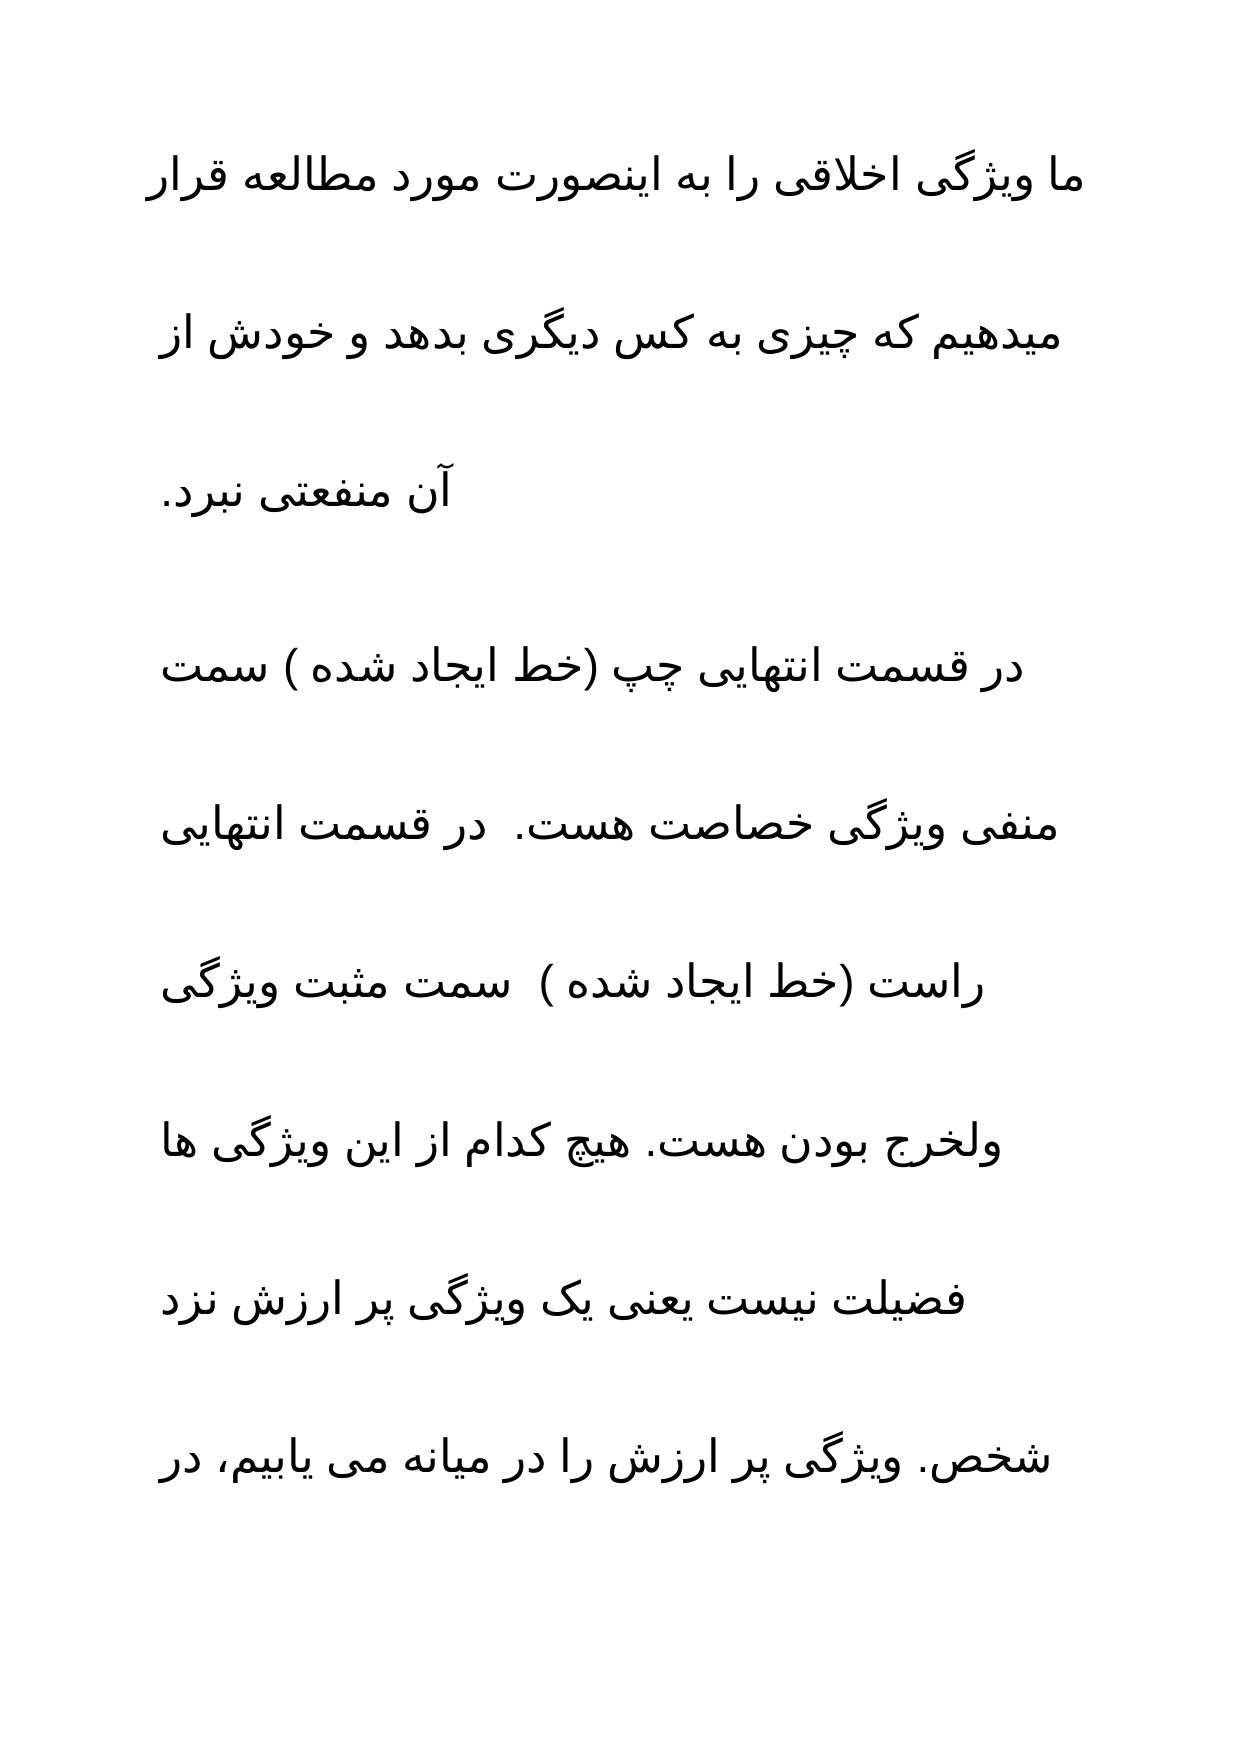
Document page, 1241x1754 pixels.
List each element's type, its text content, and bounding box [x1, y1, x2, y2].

text ما ویژگی اخلاقی را به اینصورت مورد مطالعه قرار میدهیم که چیزی به کس دیگری بدهد و خودش از آن منفعتی نبرد. [148, 148, 1093, 517]
text در قسمت انتهایی چپ (خط ایجاد شده ) سمت منفی ویژگی خصاصت هست. در قسمت انتهایی راست (خط ایجاد شده ) سمت مثبت ویژگی ولخرج بودن هست. هیچ کدام از این ویژگی ها فضیلت نیست یعنی یک ویژگی پر ارزش نزد شخص. ویژگی پر ارزش را در میانه می یابیم، در [148, 639, 1093, 1482]
